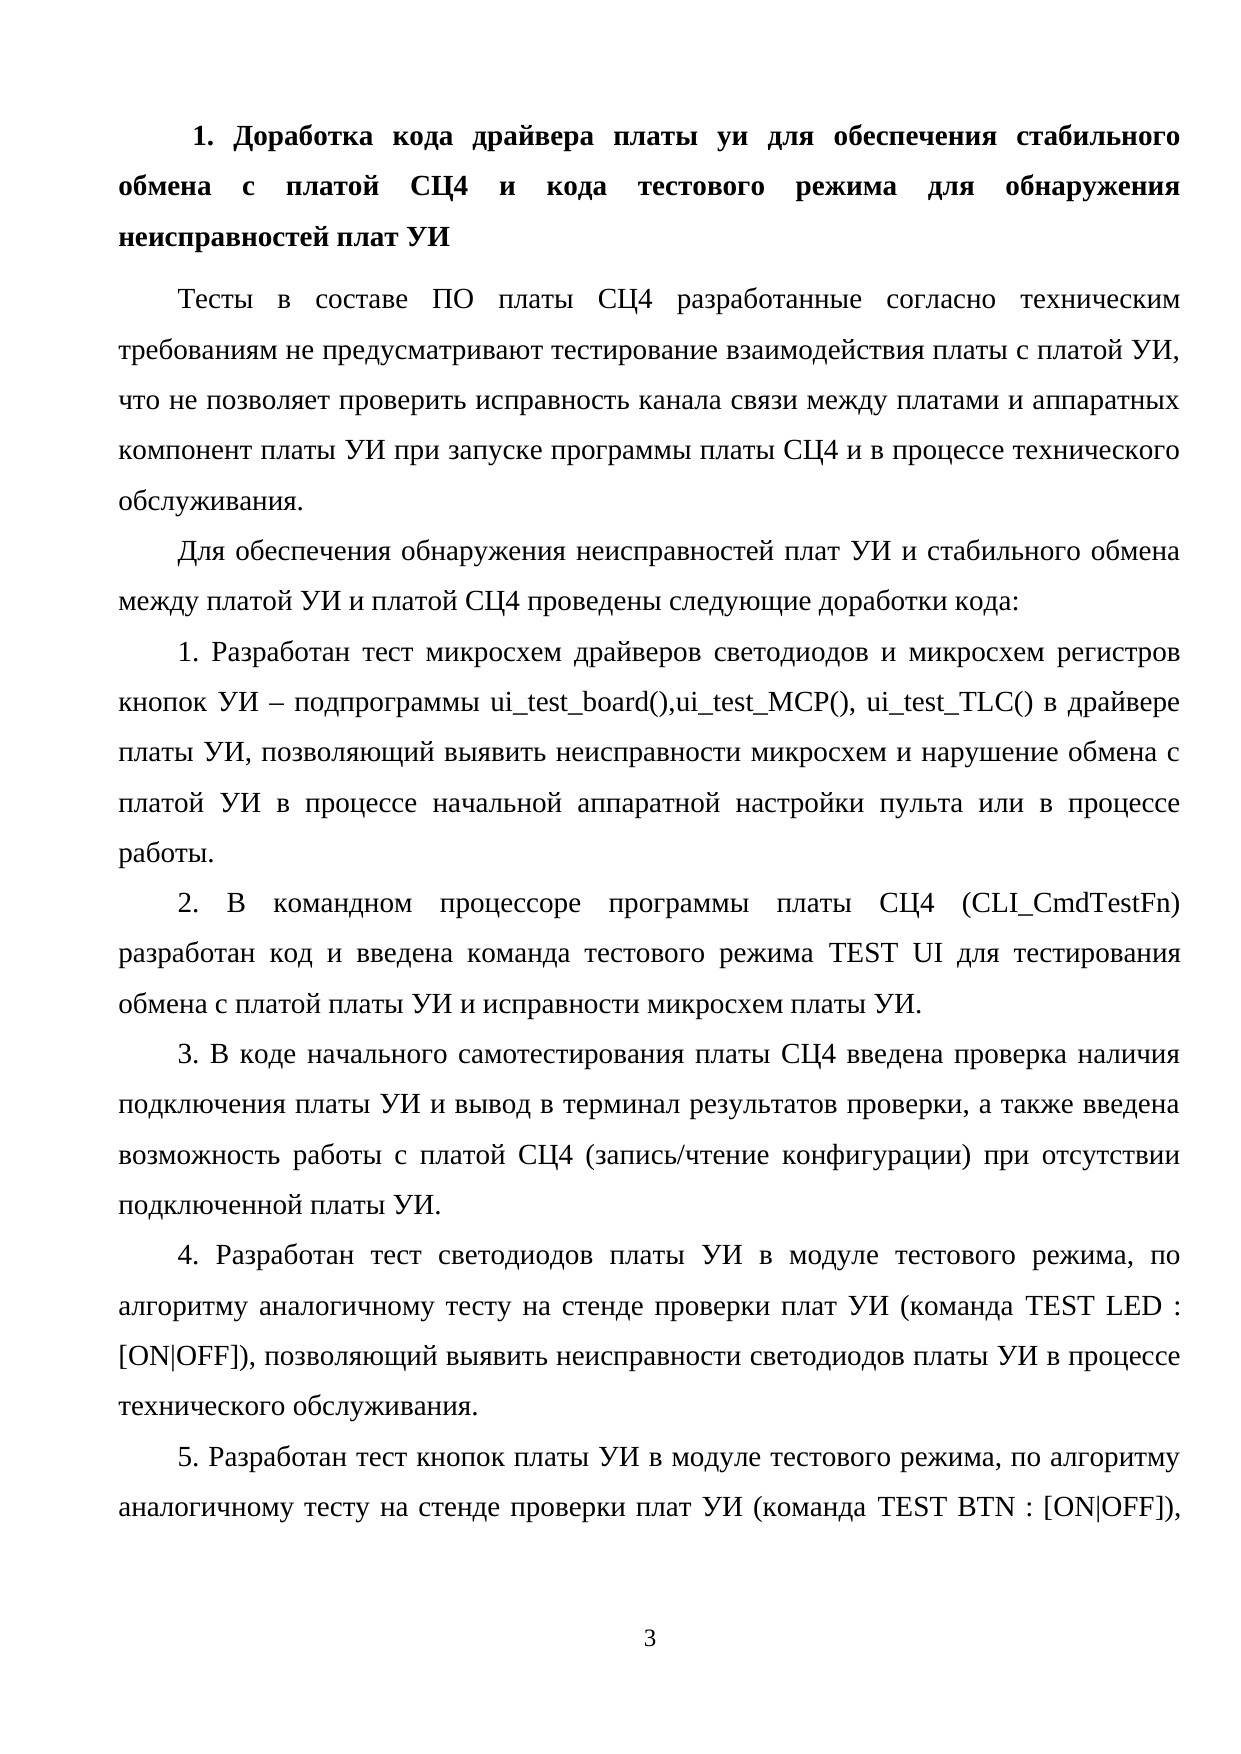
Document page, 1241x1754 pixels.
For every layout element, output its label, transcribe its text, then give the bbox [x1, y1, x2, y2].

text 5. Разработан тест кнопок платы УИ в модуле тестового режима, по алгоритму аналогичному тесту на стенде проверки плат УИ (команда TEST BTN : [ON|OFF]), [118, 1439, 1181, 1523]
text 4. Разработан тест светодиодов платы УИ в модуле тестового режима, по алгоритму аналогичному тесту на стенде проверки плат УИ (команда TEST LED : [ON|OFF]), позволяющий выявить неисправности светодиодов платы УИ в процессе технического обслуживания. [118, 1237, 1181, 1422]
subtitle 1. Доработка кода драйвера платы уи для обеспечения стабильного обмена с платой СЦ4 и кода тестового режима для обнаружения неисправностей плат УИ [118, 118, 1181, 252]
text 3. В коде начального самотестирования платы СЦ4 введена проверка наличия подключения платы УИ и вывод в терминал результатов проверки, а также введена возможность работы с платой СЦ4 (запись/чтение конфигурации) при отсутствии подключенной платы УИ. [118, 1036, 1181, 1221]
text 1. Разработан тест микросхем драйверов светодиодов и микросхем регистров кнопок УИ – подпрограммы ui_test_board(),ui_test_MCP(), ui_test_TLC() в драйвере платы УИ, позволяющий выявить неисправности микросхем и нарушение обмена с платой УИ в процессе начальной аппаратной настройки пульта или в процессе работы. [118, 634, 1181, 868]
text Тесты в составе ПО платы СЦ4 разработанные согласно техническим требованиям не предусматривают тестирование взаимодействия платы с платой УИ, что не позволяет проверить исправность канала связи между платами и аппаратных компонент платы УИ при запуске программы платы СЦ4 и в процессе технического обслуживания. [118, 282, 1181, 516]
text 2. В командном процессоре программы платы СЦ4 (CLI_CmdTestFn) разработан код и введена команда тестового режима TEST UI для тестирования обмена с платой платы УИ и исправности микросхем платы УИ. [118, 885, 1181, 1019]
text Для обеспечения обнаружения неисправностей плат УИ и стабильного обмена между платой УИ и платой СЦ4 проведены следующие доработки кода: [118, 533, 1181, 617]
